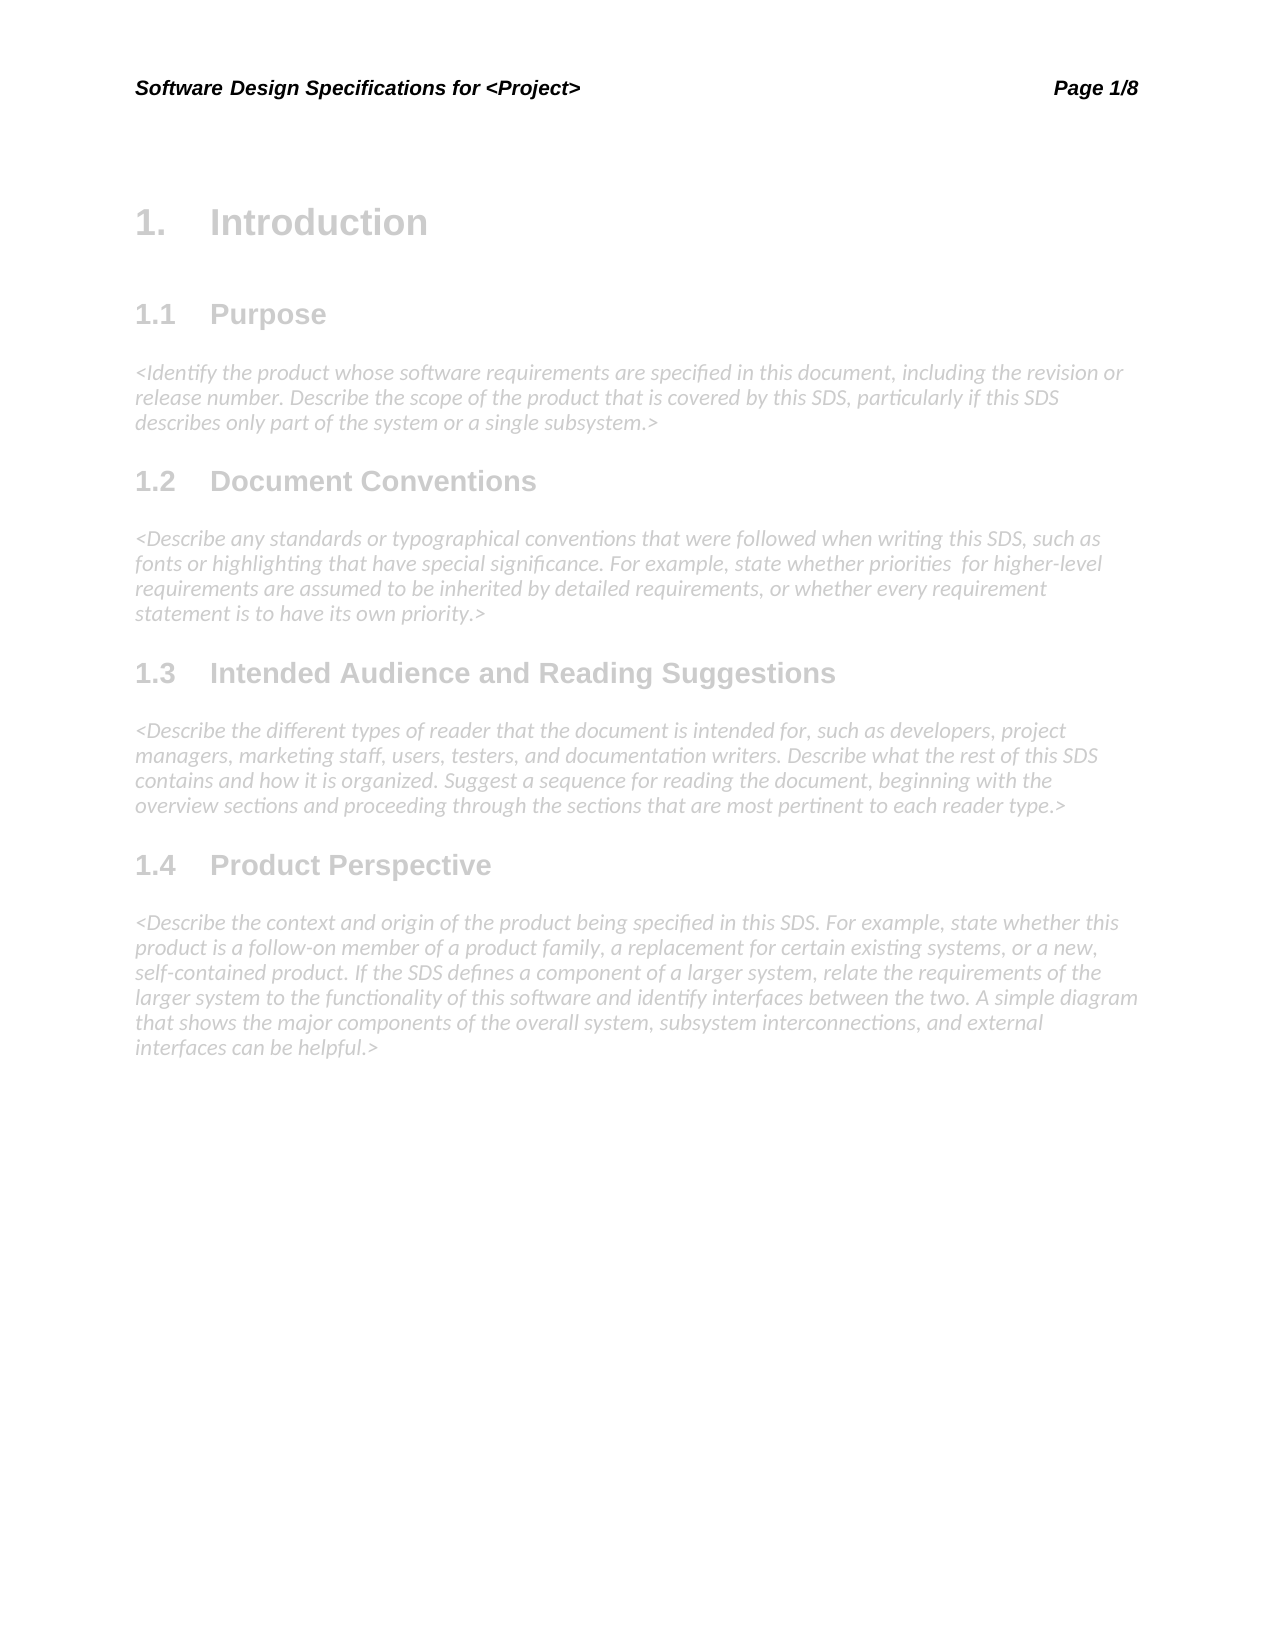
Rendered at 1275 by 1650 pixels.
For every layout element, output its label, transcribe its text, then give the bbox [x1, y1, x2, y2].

subtitle Intended Audience and Reading Suggestions [135, 656, 1140, 689]
text <Describe any standards or typographical conventions that were followed when writing this SDS, such as fonts or highlighting that have special significance. For example, state whether priorities for higher-level requirements are assumed to be inherited by detailed requirements, or whether every requirement statement is to have its own priority.> [135, 527, 1140, 627]
subtitle Introduction [135, 200, 1140, 243]
text <Identify the product whose software requirements are specified in this document, including the revision or release number. Describe the scope of the product that is covered by this SDS, particularly if this SDS describes only part of the system or a single subsystem.> [135, 360, 1140, 435]
text <Describe the context and origin of the product being specified in this SDS. For example, state whether this product is a follow-on member of a product family, a replacement for certain existing systems, or a new, self-contained product. If the SDS defines a component of a larger system, relate the requirements of the larger system to the functionality of this software and identify interfaces between the two. A simple diagram that shows the major components of the overall system, subsystem interconnections, and external interfaces can be helpful.> [135, 911, 1140, 1061]
subtitle Product Perspective [135, 848, 1140, 881]
subtitle Document Conventions [135, 464, 1140, 498]
subtitle Purpose [135, 297, 1140, 331]
text <Describe the different types of reader that the document is intended for, such as developers, project managers, marketing staff, users, testers, and documentation writers. Describe what the rest of this SDS contains and how it is organized. Suggest a sequence for reading the document, beginning with the overview sections and proceeding through the sections that are most pertinent to each reader type.> [135, 719, 1140, 819]
